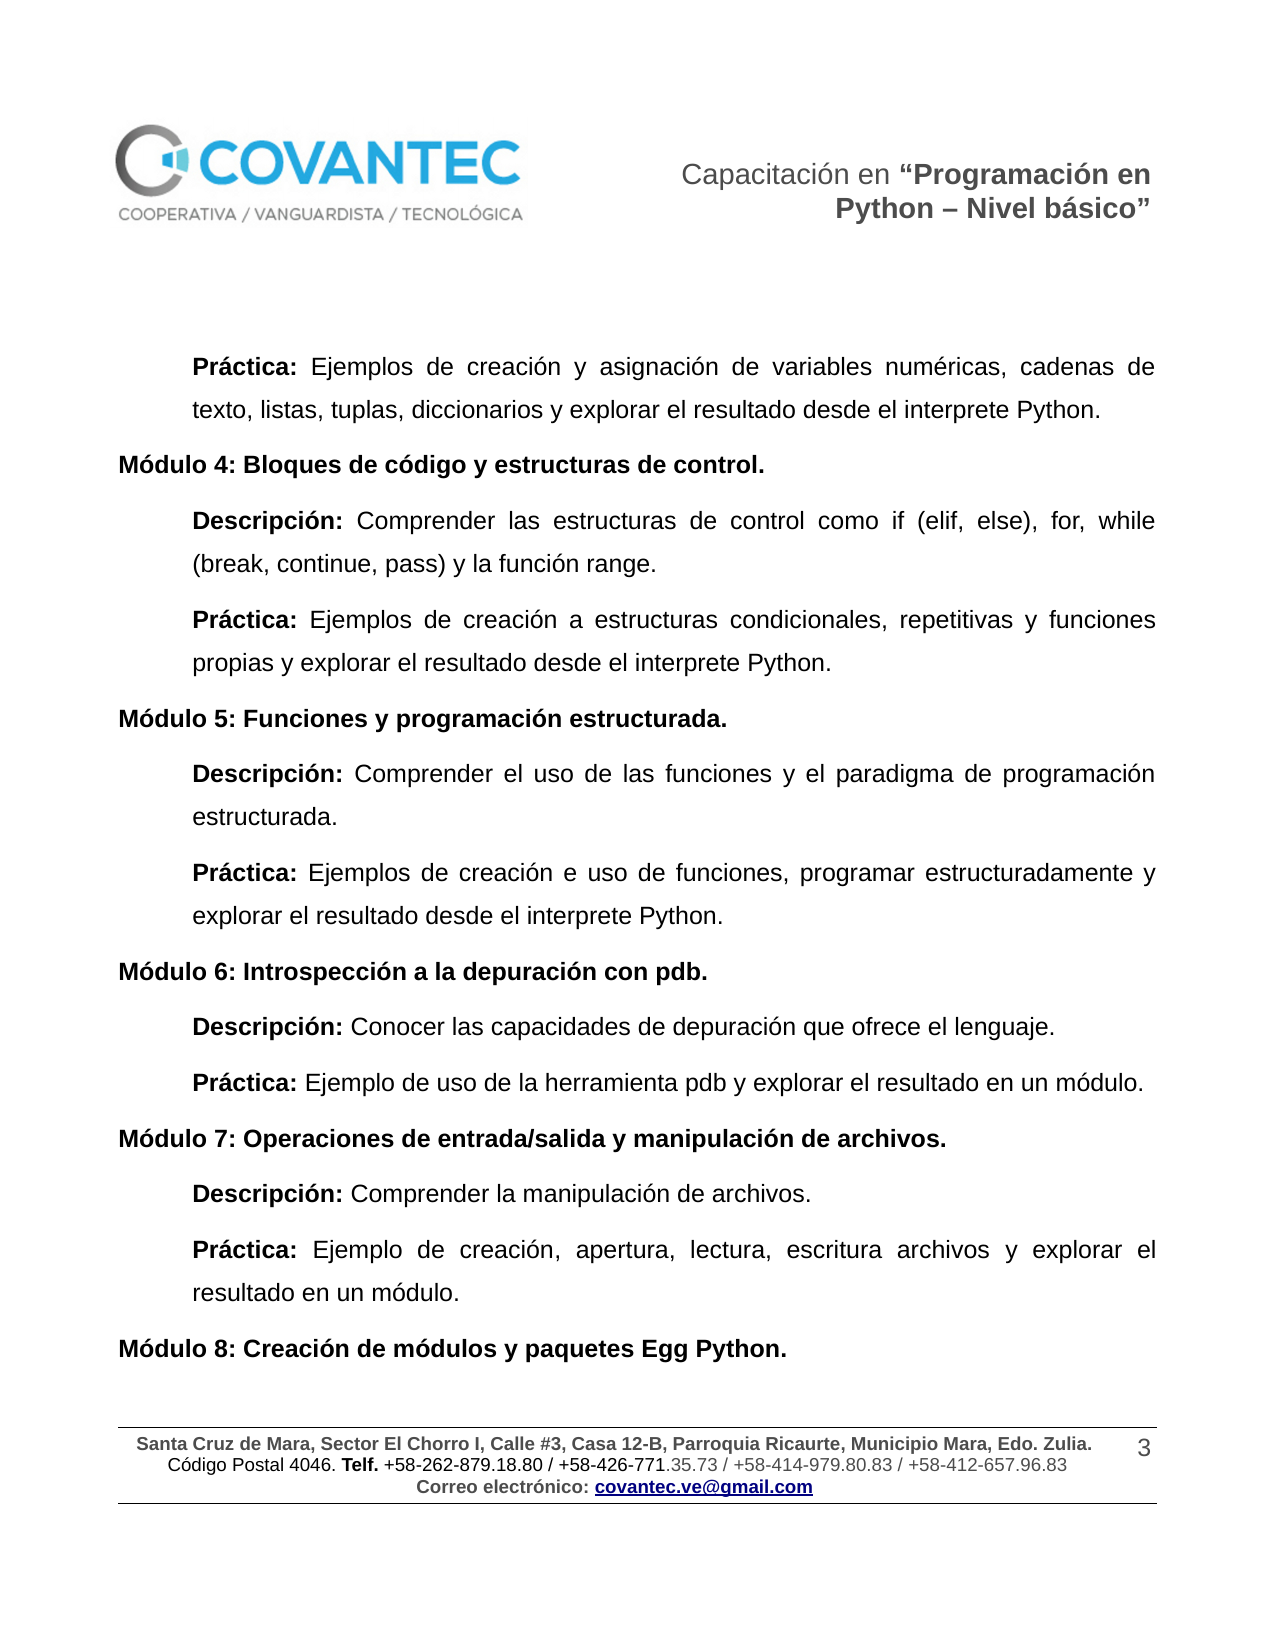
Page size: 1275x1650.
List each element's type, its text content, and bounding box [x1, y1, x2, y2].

text Práctica: Ejemplo de creación, apertura, lectura, escritura archivos y explorar el resultado en un módulo. [192, 1235, 1157, 1307]
text Práctica: Ejemplos de creación y asignación de variables numéricas, cadenas de texto, listas, tuplas, diccionarios y explorar el resultado desde el interprete Python. [192, 352, 1157, 424]
text Descripción: Comprender las estructuras de control como if (elif, else), for, while (break, continue, pass) y la función range. [192, 506, 1157, 578]
text Práctica: Ejemplos de creación a estructuras condicionales, repetitivas y funciones propias y explorar el resultado desde el interprete Python. [192, 605, 1157, 677]
text Práctica: Ejemplo de uso de la herramienta pdb y explorar el resultado en un módulo. [192, 1068, 1157, 1097]
text Descripción: Comprender el uso de las funciones y el paradigma de programación estructurada. [192, 759, 1157, 831]
text Módulo 7: Operaciones de entrada/salida y manipulación de archivos. [118, 1124, 1157, 1152]
text Descripción: Comprender la manipulación de archivos. [192, 1179, 1157, 1208]
text Descripción: Conocer las capacidades de depuración que ofrece el lenguaje. [192, 1012, 1157, 1041]
picture [109, 117, 528, 228]
text Módulo 8: Creación de módulos y paquetes Egg Python. [118, 1334, 1157, 1362]
text Práctica: Ejemplos de creación e uso de funciones, programar estructuradamente y explorar el resultado desde el interprete Python. [192, 858, 1157, 930]
text Módulo 4: Bloques de código y estructuras de control. [118, 451, 1157, 479]
text Módulo 6: Introspección a la depuración con pdb. [118, 957, 1157, 986]
text Módulo 5: Funciones y programación estructurada. [118, 704, 1157, 732]
